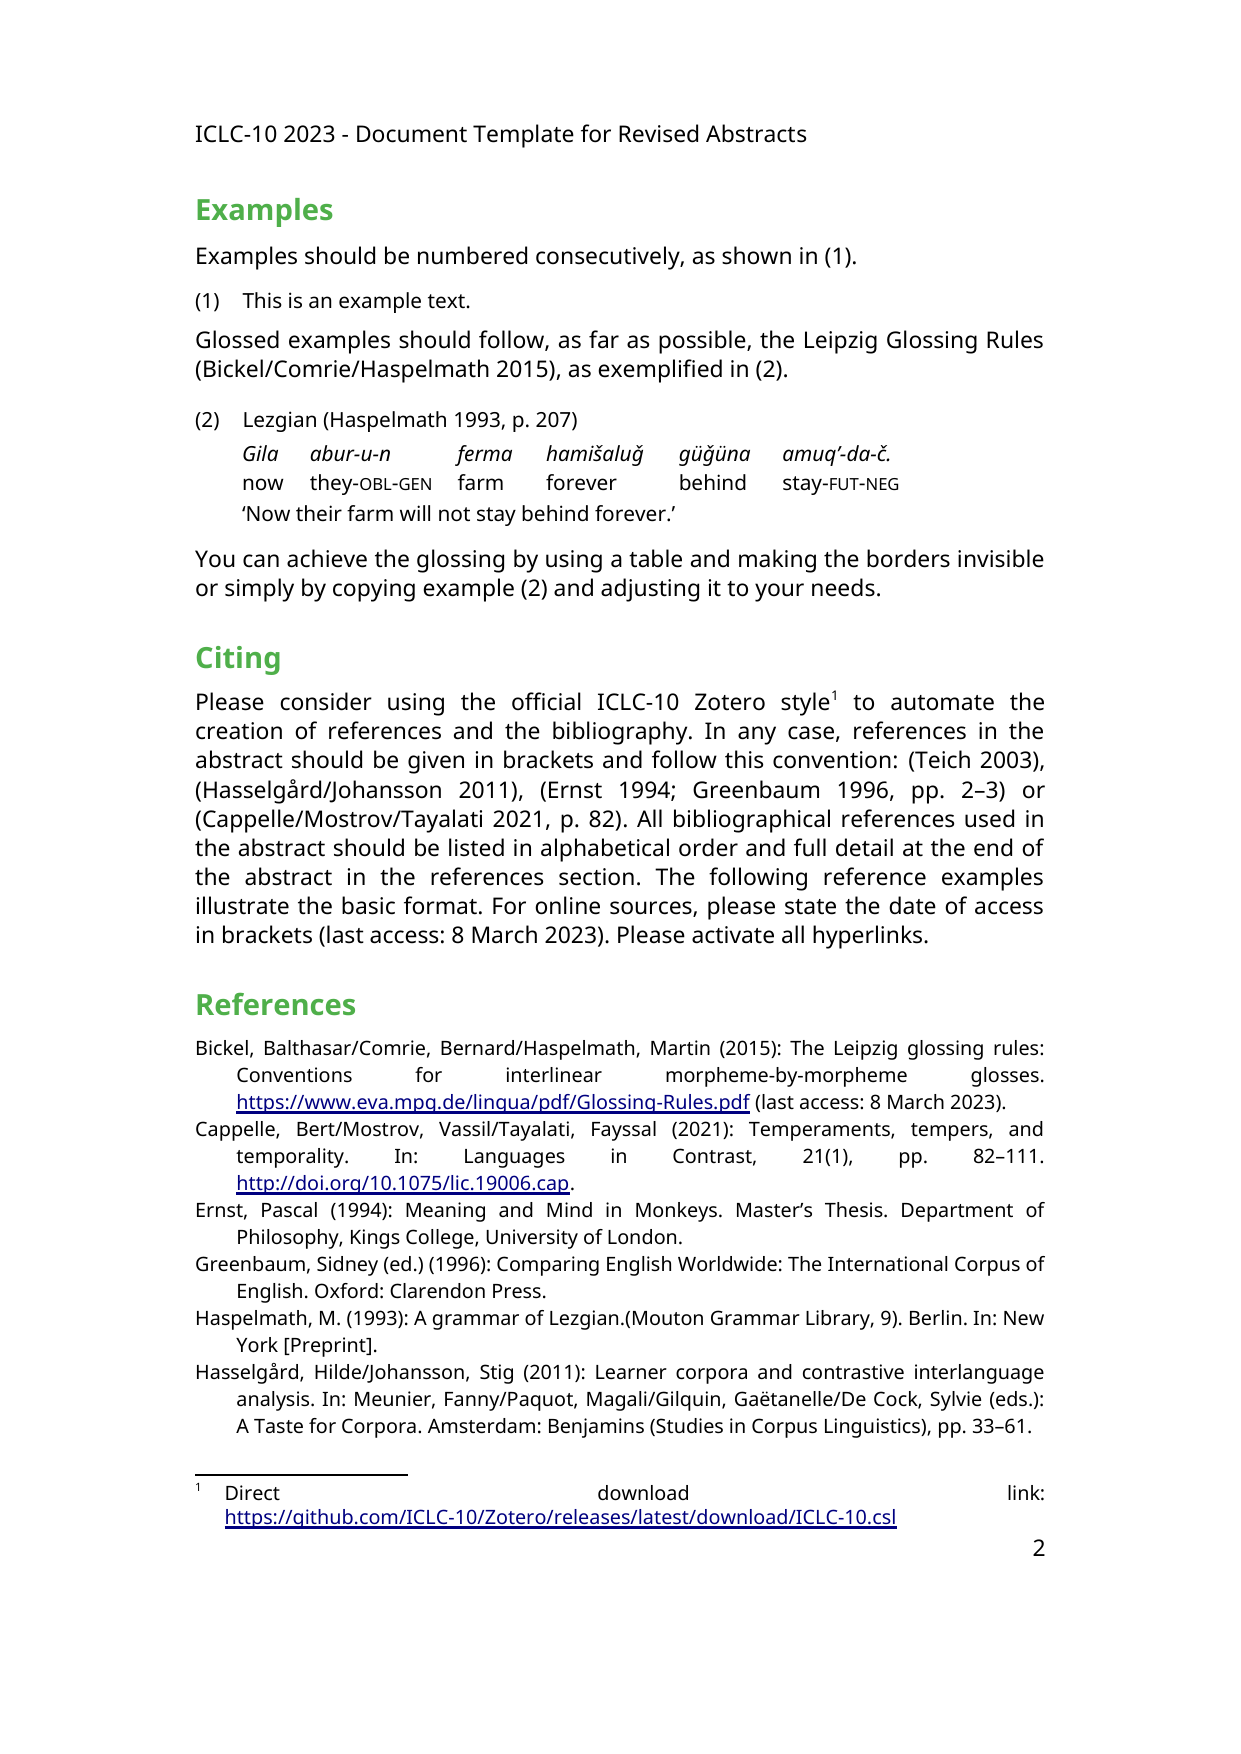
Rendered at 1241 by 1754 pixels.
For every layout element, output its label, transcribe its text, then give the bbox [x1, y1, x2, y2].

text Greenbaum, Sidney (ed.) (1996): Comparing English Worldwide: The International Corpus of English. Oxford: Clarendon Press. [195, 1250, 1045, 1304]
table_cell forever [535, 468, 667, 502]
table_cell behind [667, 468, 771, 502]
table_cell ‘Now their farm will not stay behind forever.’ [231, 502, 918, 527]
subtitle Examples [195, 190, 1045, 228]
text Direct download link: https://github.com/ICLC-10/Zotero/releases/latest/download/ICLC-10.csl [195, 1481, 1045, 1529]
table_cell Gila [231, 438, 298, 467]
text Examples should be numbered consecutively, as shown in (1). [195, 239, 1045, 271]
table_cell now [231, 468, 298, 502]
text Ernst, Pascal (1994): Meaning and Mind in Monkeys. Master’s Thesis. Department of Philosophy, Kings College, University of London. [195, 1196, 1045, 1250]
text Please consider using the official ICLC-10 Zotero style to automate the creation of references and the bibliography. In any case, references in the abstract should be given in brackets and follow this convention: (Teich 2003), (Hasselgård/Johansson 2011), (Ernst 1994; Greenbaum 1996, pp. 2–3) or (Cappelle/Mostrov/Tayalati 2021, p. 82). All bibliographical references used in the abstract should be listed in alphabetical order and full detail at the end of the abstract in the references section. The following reference examples illustrate the basic format. For online sources, please state the date of access in brackets (last access: 8 March 2023). Please activate all hyperlinks. [195, 687, 1045, 950]
text Bickel, Balthasar/Comrie, Bernard/Haspelmath, Martin (2015): The Leipzig glossing rules: Conventions for interlinear morpheme-by-morpheme glosses. https://www.eva.mpg.de/lingua/pdf/Glossing-Rules.pdf (last access: 8 March 2023). [195, 1034, 1045, 1115]
subtitle References [195, 985, 1045, 1023]
subtitle Citing [195, 638, 1045, 676]
text Glossed examples should follow, as far as possible, the Leipzig Glossing Rules (Bickel/Comrie/Haspelmath 2015), as exemplified in (2). [195, 325, 1045, 384]
table_header Lezgian (Haspelmath 1993, p. 207) [184, 401, 918, 438]
table_cell hamišaluǧ [535, 438, 667, 467]
table_cell amuq’-da-č. [771, 438, 918, 467]
list This is an example text. [195, 288, 1045, 313]
text Cappelle, Bert/Mostrov, Vassil/Tayalati, Fayssal (2021): Temperaments, tempers, and temporality. In: Languages in Contrast, 21(1), pp. 82–111. http://doi.org/10.1075/lic.19006.cap. [195, 1115, 1045, 1196]
table_cell [184, 468, 231, 502]
table_cell abur-u-n [298, 438, 446, 467]
table_cell farm [446, 468, 534, 502]
table_cell they-obl-gen [298, 468, 446, 502]
table_cell [184, 438, 231, 467]
table_cell [184, 502, 231, 527]
text Hasselgård, Hilde/Johansson, Stig (2011): Learner corpora and contrastive interlanguage analysis. In: Meunier, Fanny/Paquot, Magali/Gilquin, Gaëtanelle/De Cock, Sylvie (eds.): A Taste for Corpora. Amsterdam: Benjamins (Studies in Corpus Linguistics), pp. 33–61. [195, 1358, 1045, 1439]
table_cell ferma [446, 438, 534, 467]
table_cell güǧüna [667, 438, 771, 467]
text You can achieve the glossing by using a table and making the borders invisible or simply by copying example (2) and adjusting it to your needs. [195, 544, 1045, 603]
table_cell stay-fut-neg [771, 468, 918, 502]
text Haspelmath, M. (1993): A grammar of Lezgian.(Mouton Grammar Library, 9). Berlin. In: New York [Preprint]. [195, 1304, 1045, 1358]
